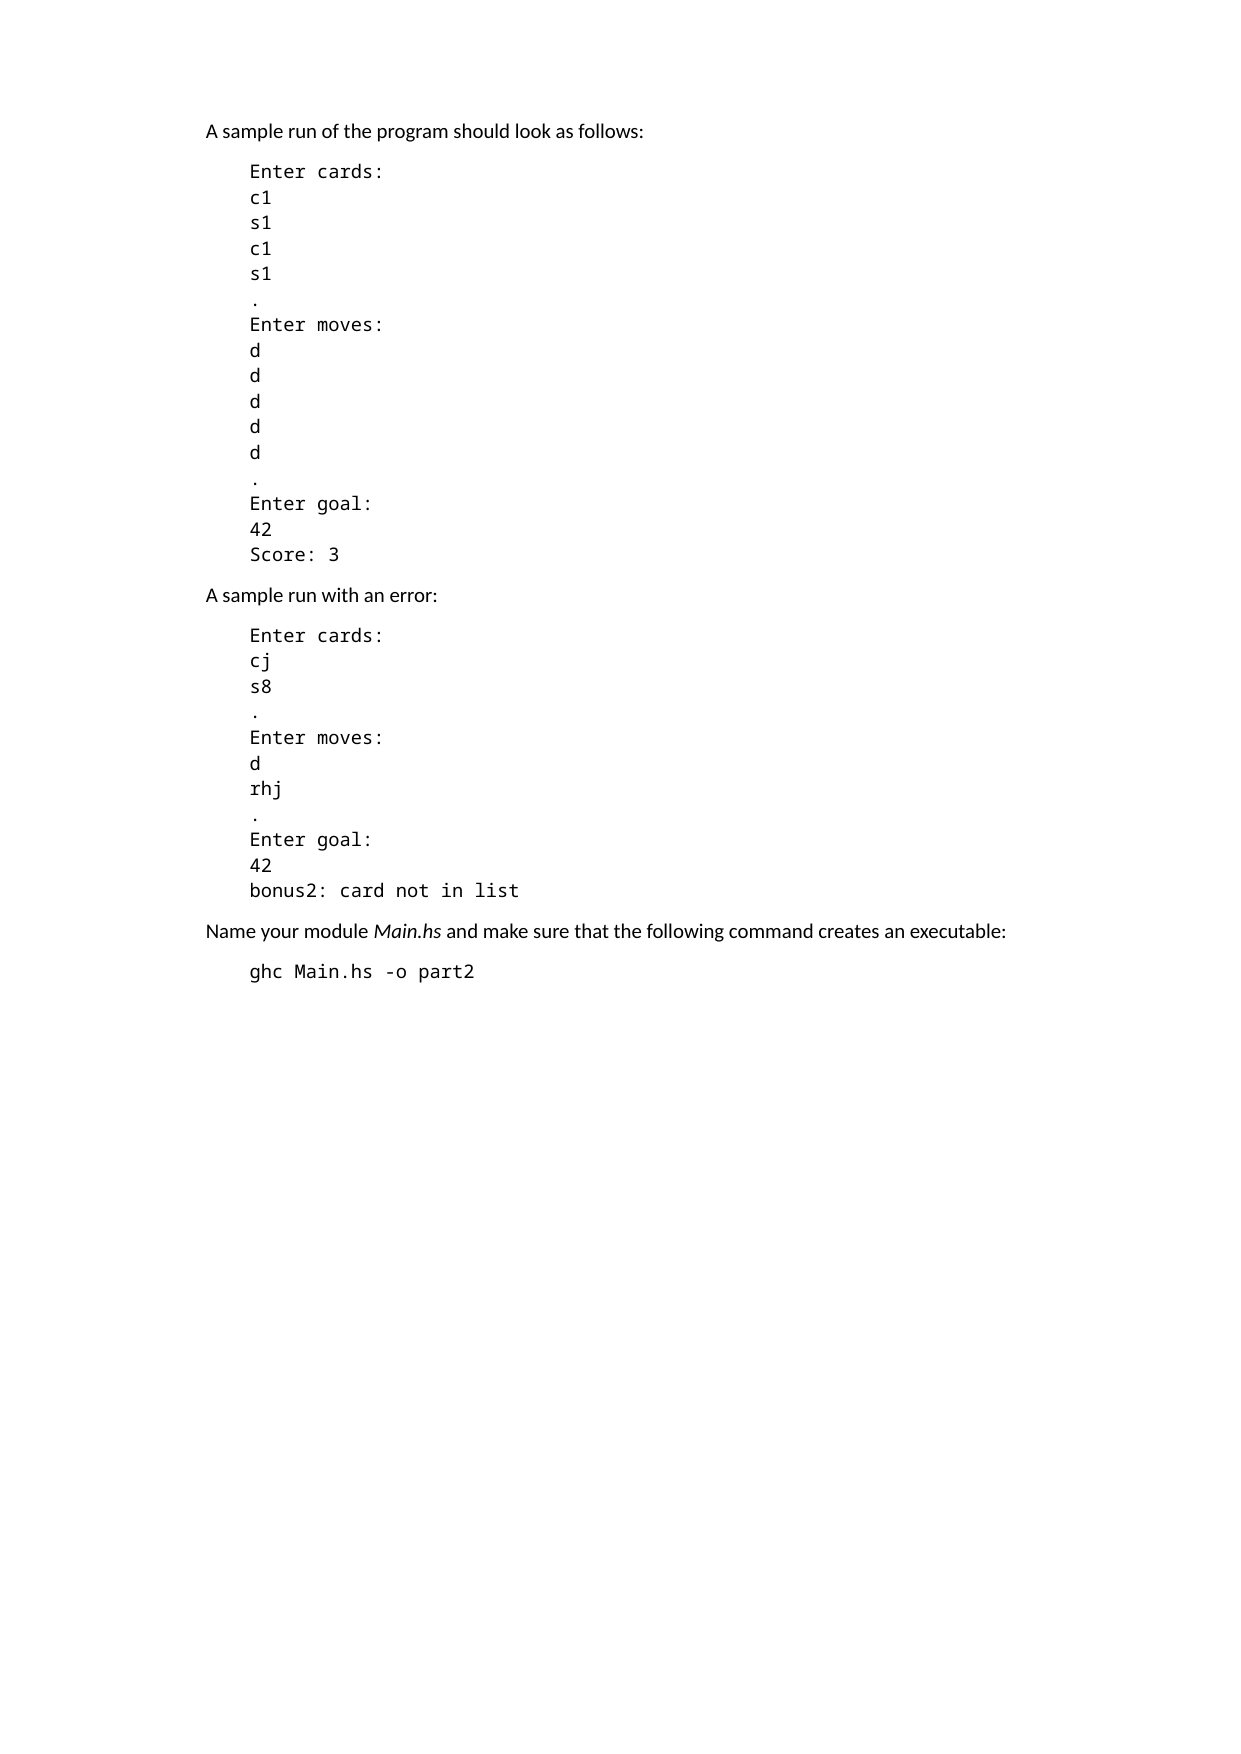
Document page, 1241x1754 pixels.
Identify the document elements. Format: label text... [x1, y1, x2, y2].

text A sample run of the program should look as follows: [206, 118, 1122, 143]
text ghc Main.hs -o part2 [249, 958, 1122, 984]
text Name your module Main.hs and make sure that the following command creates an executable: [206, 918, 1122, 943]
text Enter cards: c1 s1 c1 s1 . Enter moves: d d d d d . Enter goal: 42 Score: 3 [249, 158, 1122, 567]
text Enter cards: cj s8 . Enter moves: d rhj . Enter goal: 42 bonus2: card not in list [249, 622, 1122, 903]
text A sample run with an error: [206, 582, 1122, 607]
